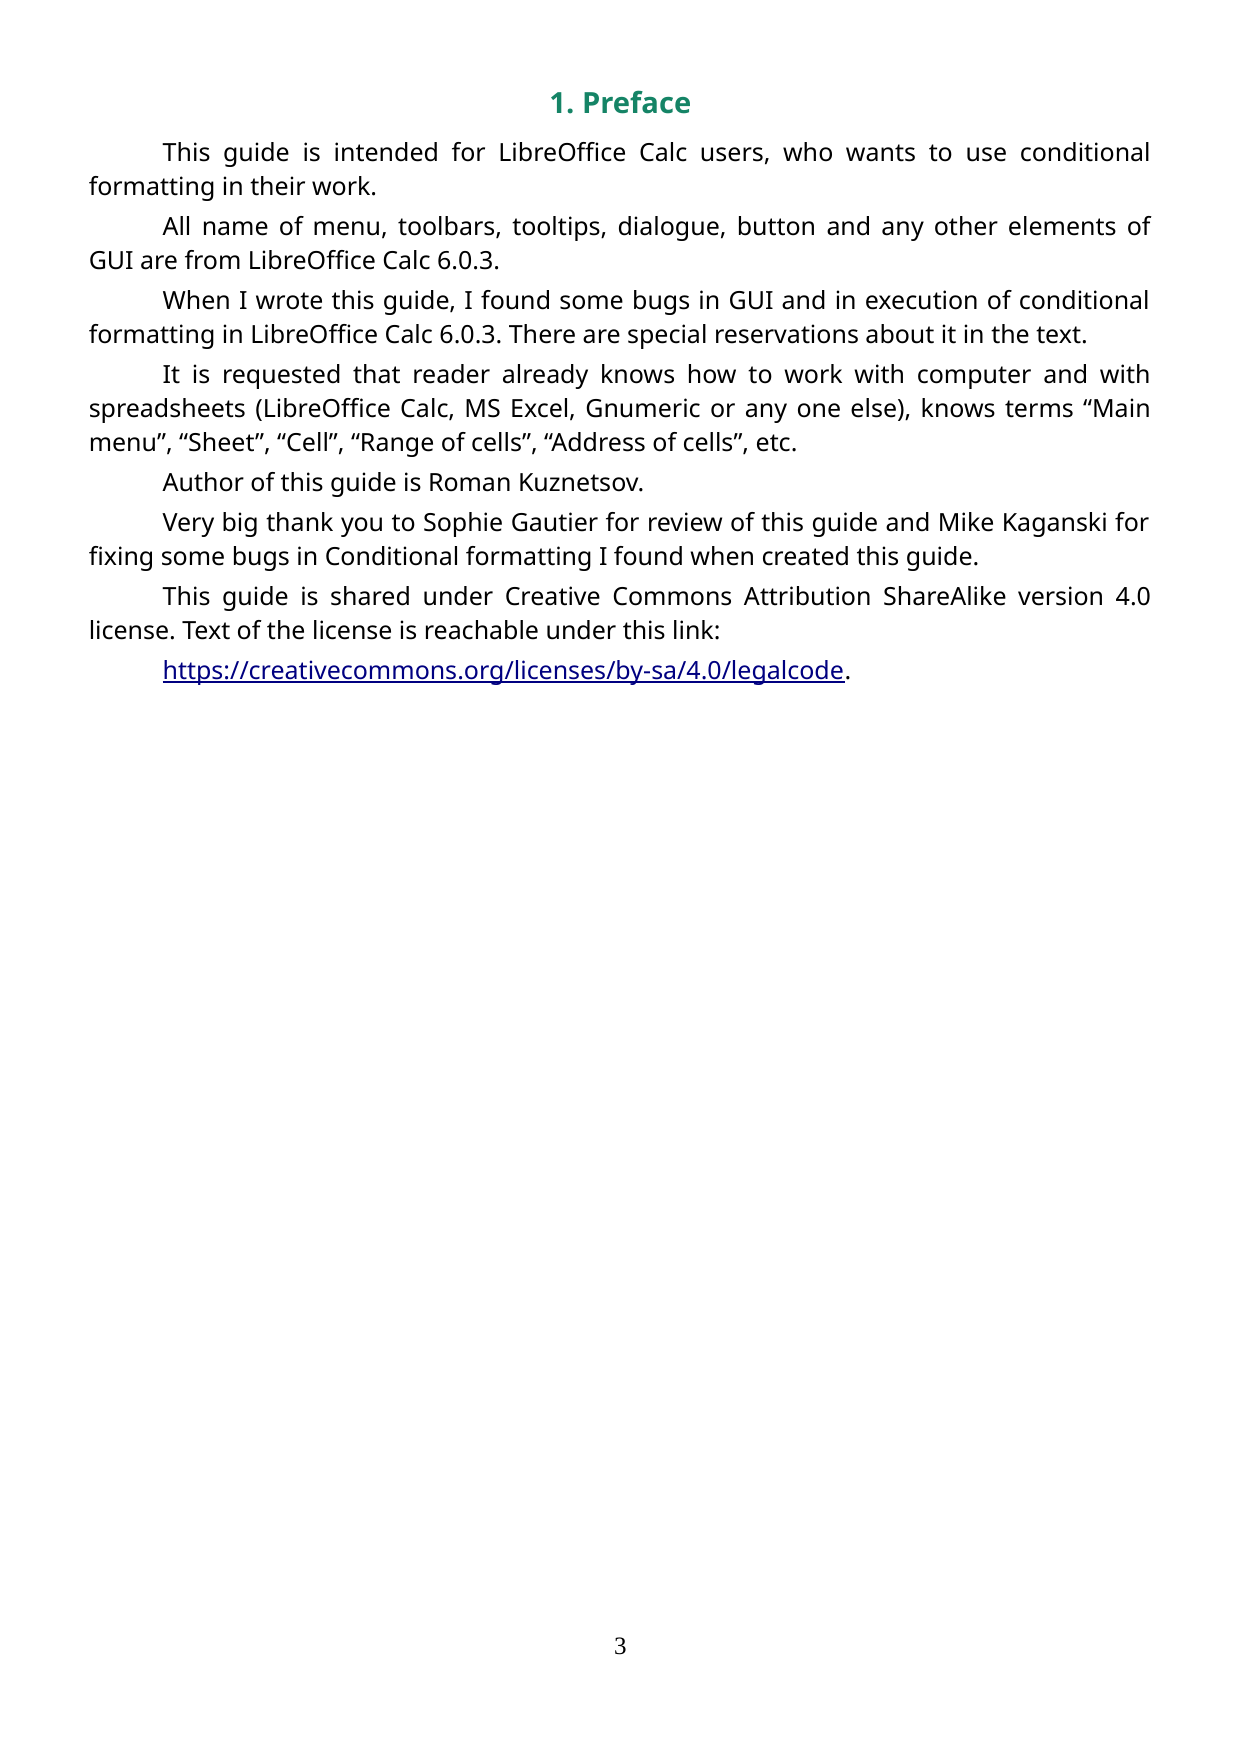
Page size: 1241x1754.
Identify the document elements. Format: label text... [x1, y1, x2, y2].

text All name of menu, toolbars, tooltips, dialogue, button and any other elements of GUI are from LibreOffice Calc 6.0.3. [88, 208, 1152, 276]
text When I wrote this guide, I found some bugs in GUI and in execution of conditional formatting in LibreOffice Calc 6.0.3. There are special reservations about it in the text. [88, 282, 1152, 350]
text Author of this guide is Roman Kuznetsov. [88, 464, 1152, 498]
text This guide is shared under Creative Commons Attribution ShareAlike version 4.0 license. Text of the license is reachable under this link: [88, 578, 1152, 647]
text https://creativecommons.org/licenses/by-sa/4.0/legalcode. [88, 653, 1152, 687]
text This guide is intended for LibreOffice Calc users, who wants to use conditional formatting in their work. [88, 134, 1152, 202]
text It is requested that reader already knows how to work with computer and with spreadsheets (LibreOffice Calc, MS Excel, Gnumeric or any one else), knows terms “Main menu”, “Sheet”, “Cell”, “Range of cells”, “Address of cells”, etc. [88, 356, 1152, 458]
subtitle Preface [88, 83, 1152, 122]
text Very big thank you to Sophie Gautier for review of this guide and Mike Kaganski for fixing some bugs in Conditional formatting I found when created this guide. [88, 504, 1152, 573]
